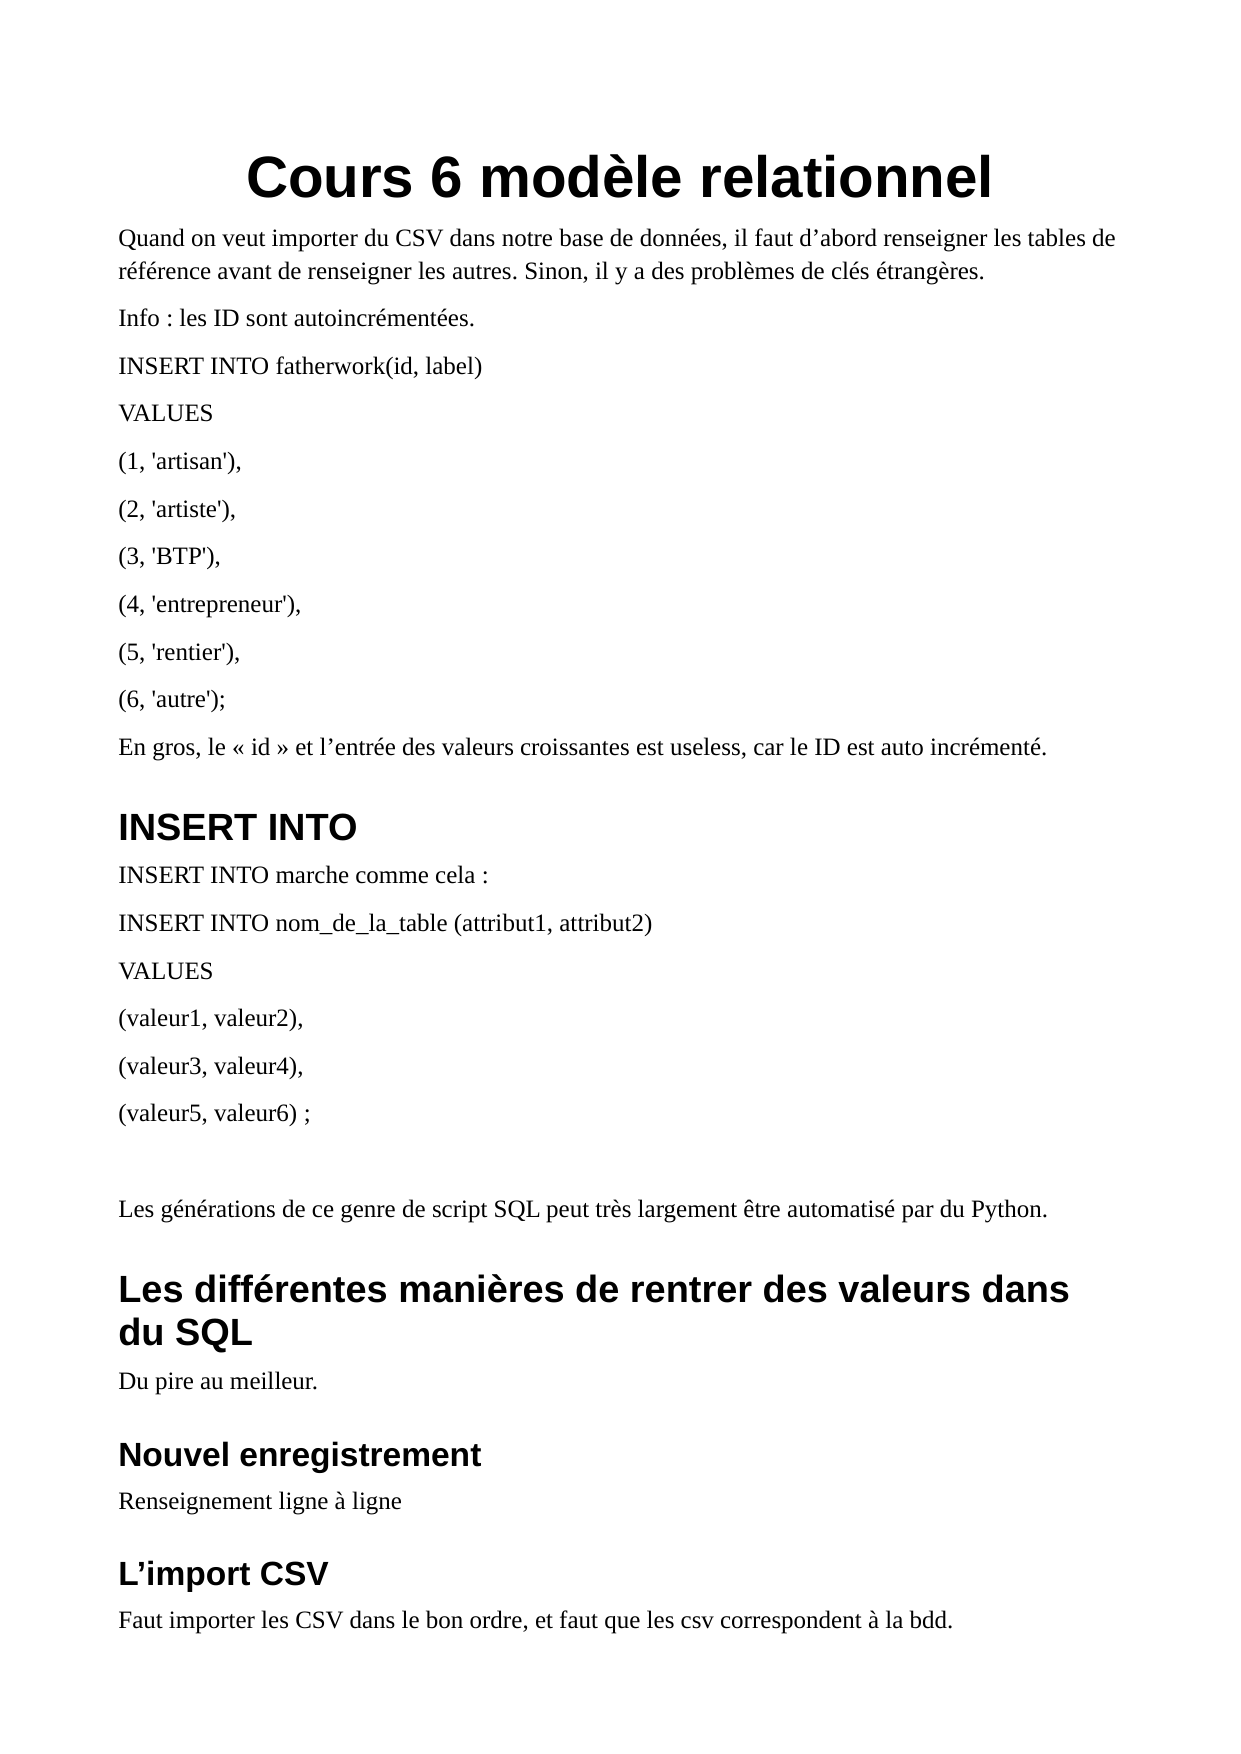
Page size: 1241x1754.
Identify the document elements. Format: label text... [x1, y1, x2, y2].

text Info : les ID sont autoincrémentées. [118, 303, 1122, 332]
text (valeur1, valeur2), [118, 1003, 1122, 1032]
text (2, 'artiste'), [118, 494, 1122, 522]
text (1, 'artisan'), [118, 446, 1122, 475]
subtitle Les différentes manières de rentrer des valeurs dans du SQL [118, 1266, 1122, 1354]
text VALUES [118, 398, 1122, 427]
subtitle L’import CSV [118, 1554, 1122, 1593]
text En gros, le « id » et l’entrée des valeurs croissantes est useless, car le ID est auto incrémenté. [118, 732, 1122, 761]
text (4, 'entrepreneur'), [118, 589, 1122, 618]
title Cours 6 modèle relationnel [118, 143, 1122, 210]
text Faut importer les CSV dans le bon ordre, et faut que les csv correspondent à la bdd. [118, 1605, 1122, 1634]
text (6, 'autre'); [118, 684, 1122, 713]
text (3, 'BTP'), [118, 541, 1122, 570]
text Renseignement ligne à ligne [118, 1486, 1122, 1514]
text (valeur5, valeur6) ; [118, 1098, 1122, 1127]
text VALUES [118, 956, 1122, 984]
text (valeur3, valeur4), [118, 1051, 1122, 1080]
subtitle Nouvel enregistrement [118, 1434, 1122, 1473]
text Du pire au meilleur. [118, 1366, 1122, 1395]
text INSERT INTO fatherwork(id, label) [118, 351, 1122, 380]
text INSERT INTO marche comme cela : [118, 861, 1122, 889]
text (5, 'rentier'), [118, 637, 1122, 665]
text Les générations de ce genre de script SQL peut très largement être automatisé par du Python. [118, 1194, 1122, 1222]
text Quand on veut importer du CSV dans notre base de données, il faut d’abord renseigner les tables de référence avant de renseigner les autres. Sinon, il y a des problèmes de clés étrangères. [118, 223, 1122, 284]
subtitle INSERT INTO [118, 804, 1122, 848]
text INSERT INTO nom_de_la_table (attribut1, attribut2) [118, 908, 1122, 937]
